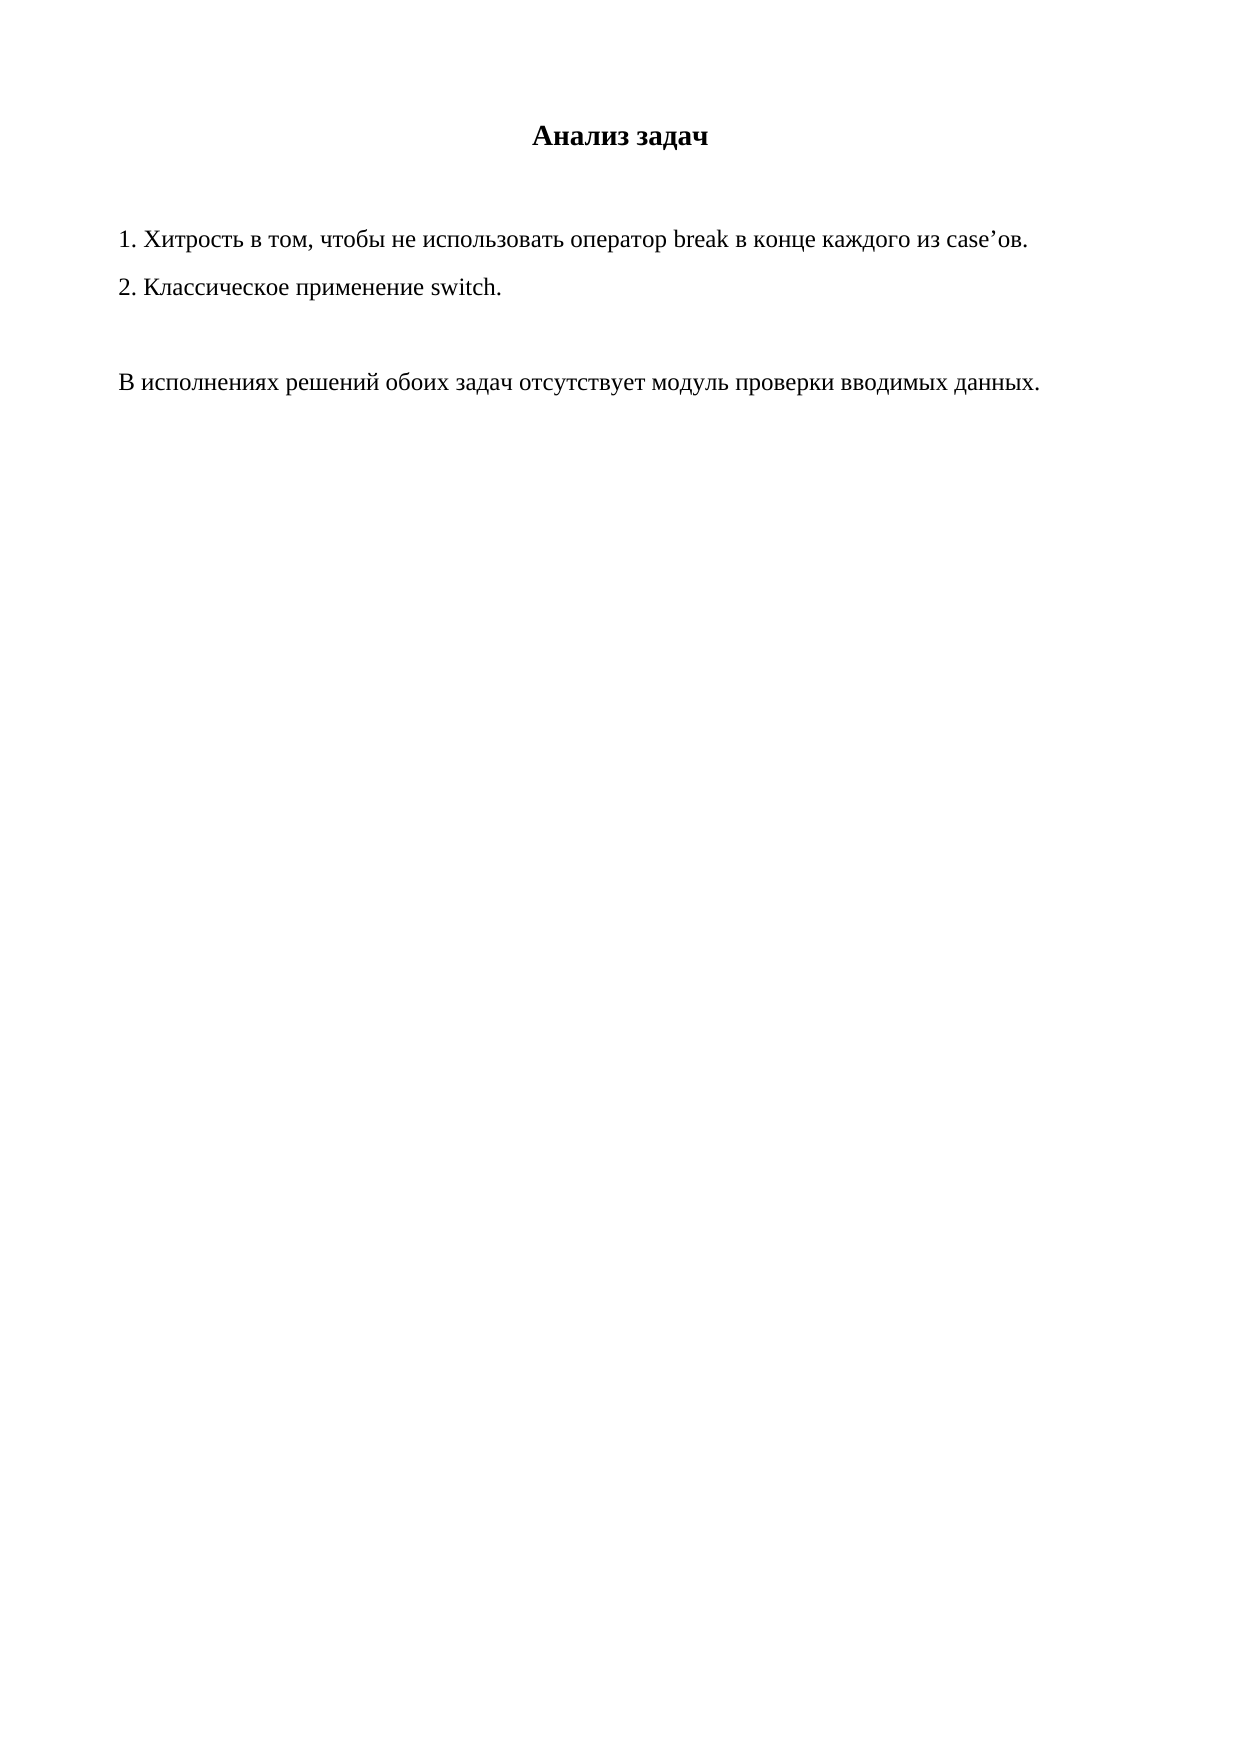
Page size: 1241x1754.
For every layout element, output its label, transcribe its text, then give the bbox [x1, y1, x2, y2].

text Анализ задач [118, 118, 1122, 152]
text В исполнениях решений обоих задач отсутствует модуль проверки вводимых данных. [118, 367, 1122, 396]
text 2. Классическое применение switch. [118, 272, 1122, 301]
text 1. Хитрость в том, чтобы не использовать оператор break в конце каждого из case’ов. [118, 224, 1122, 253]
